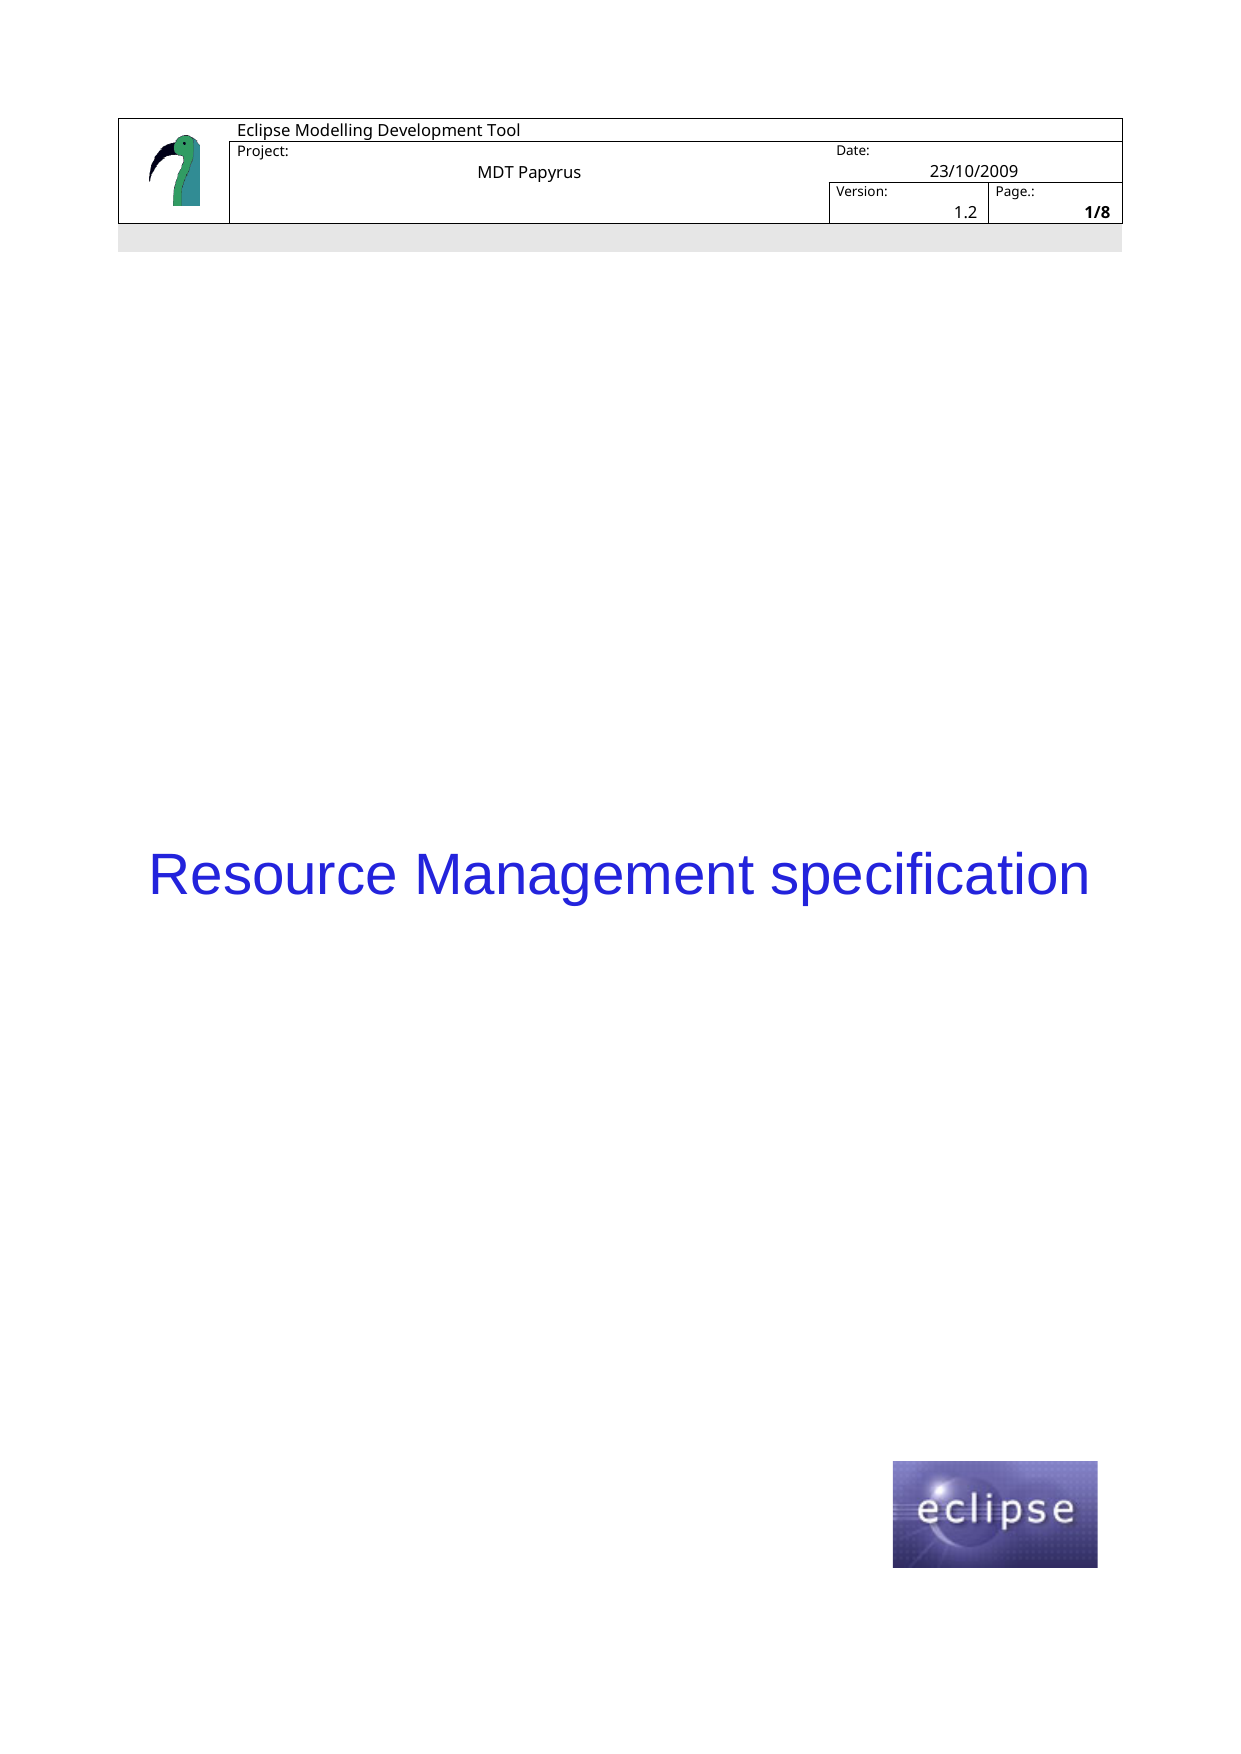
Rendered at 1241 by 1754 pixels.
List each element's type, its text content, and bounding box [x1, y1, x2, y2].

picture [892, 1461, 1098, 1568]
text Resource Management specification [118, 842, 1122, 907]
picture [147, 133, 201, 209]
